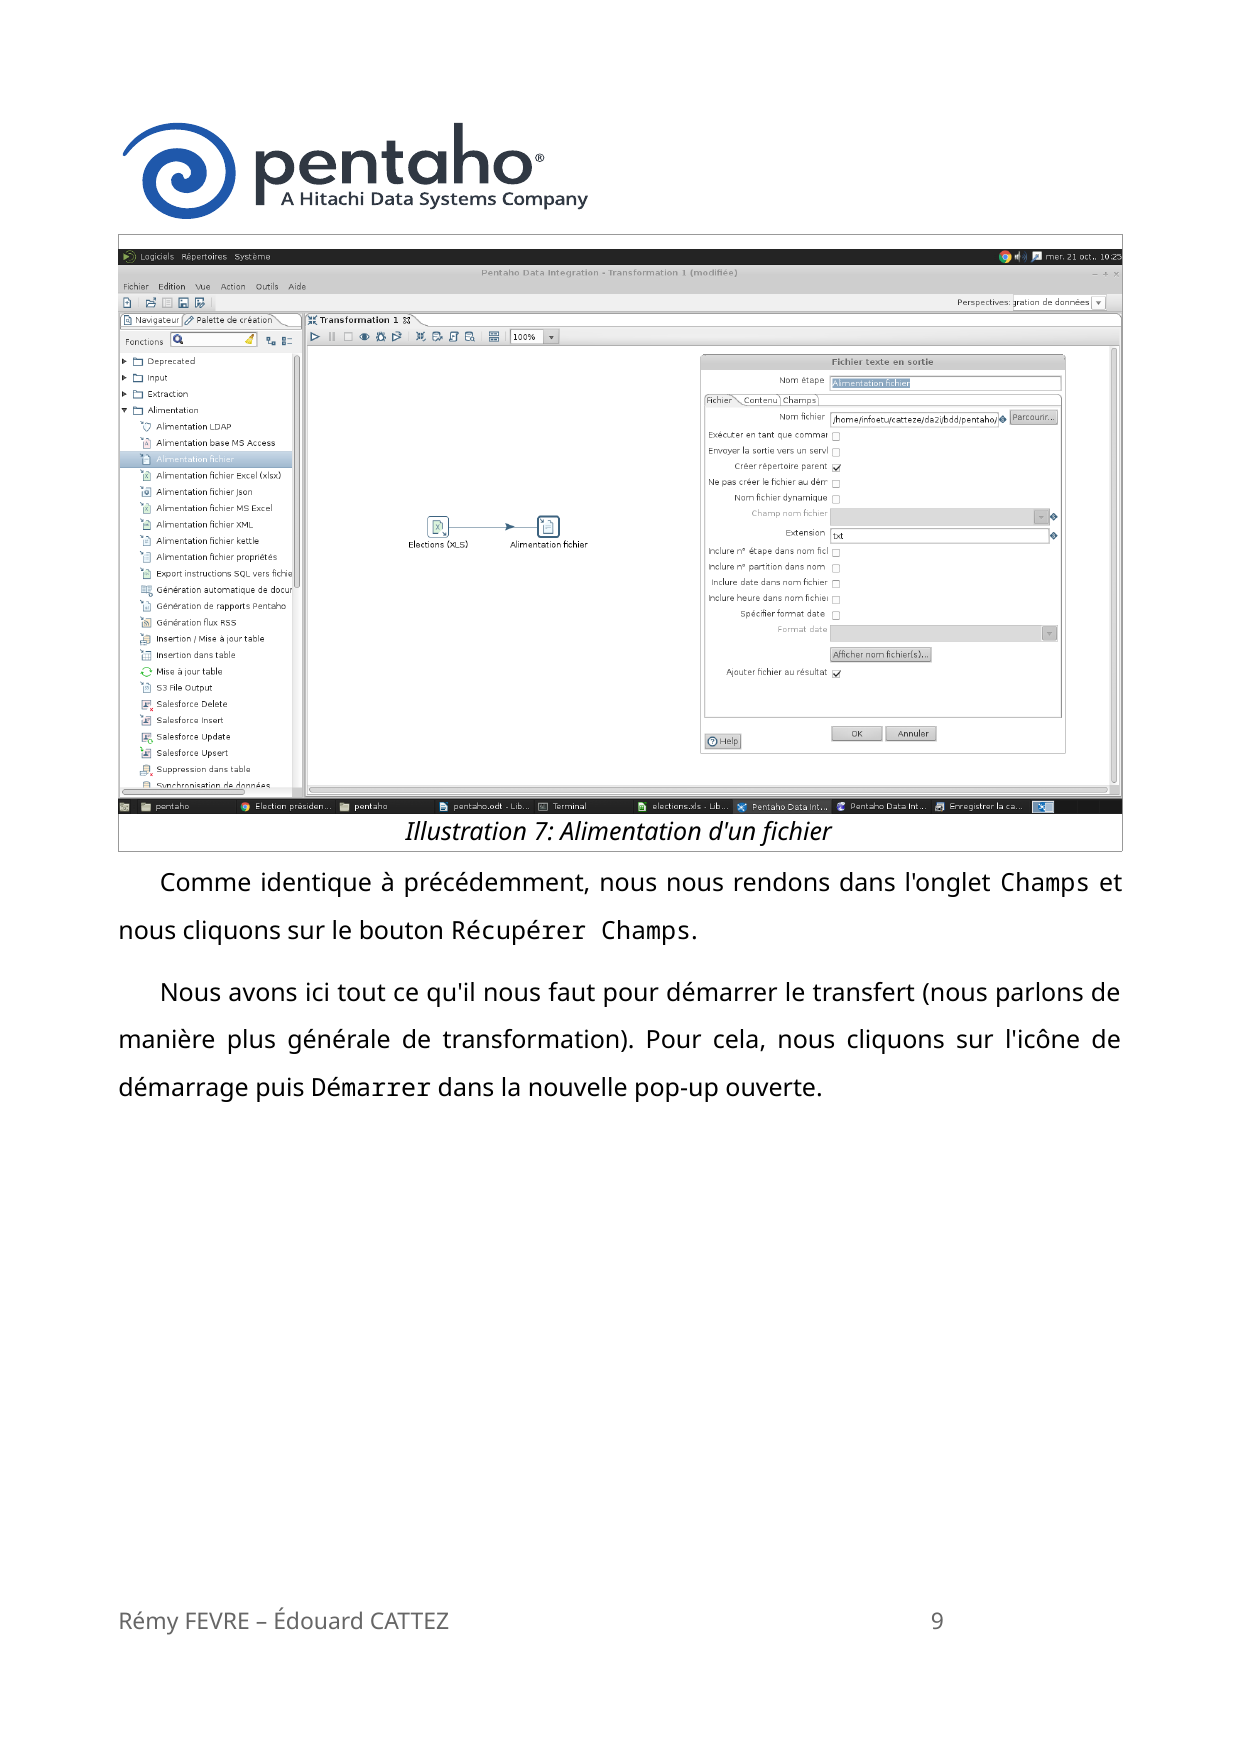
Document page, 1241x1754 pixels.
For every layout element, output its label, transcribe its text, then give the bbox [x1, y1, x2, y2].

picture [118, 249, 1123, 814]
text Illustration 7: Alimentation d'un fichier [121, 814, 1119, 848]
text Nous avons ici tout ce qu'il nous faut pour démarrer le transfert (nous parlons de manière plus générale de transformation). Pour cela, nous cliquons sur l'icône de démarrage puis Démarrer dans la nouvelle pop-up ouverte. [118, 974, 1122, 1104]
text [119, 235, 1122, 249]
text [119, 814, 1122, 851]
text Comme identique à précédemment, nous nous rendons dans l'onglet Champs et nous cliquons sur le bouton Récupérer Champs. [118, 852, 1122, 946]
